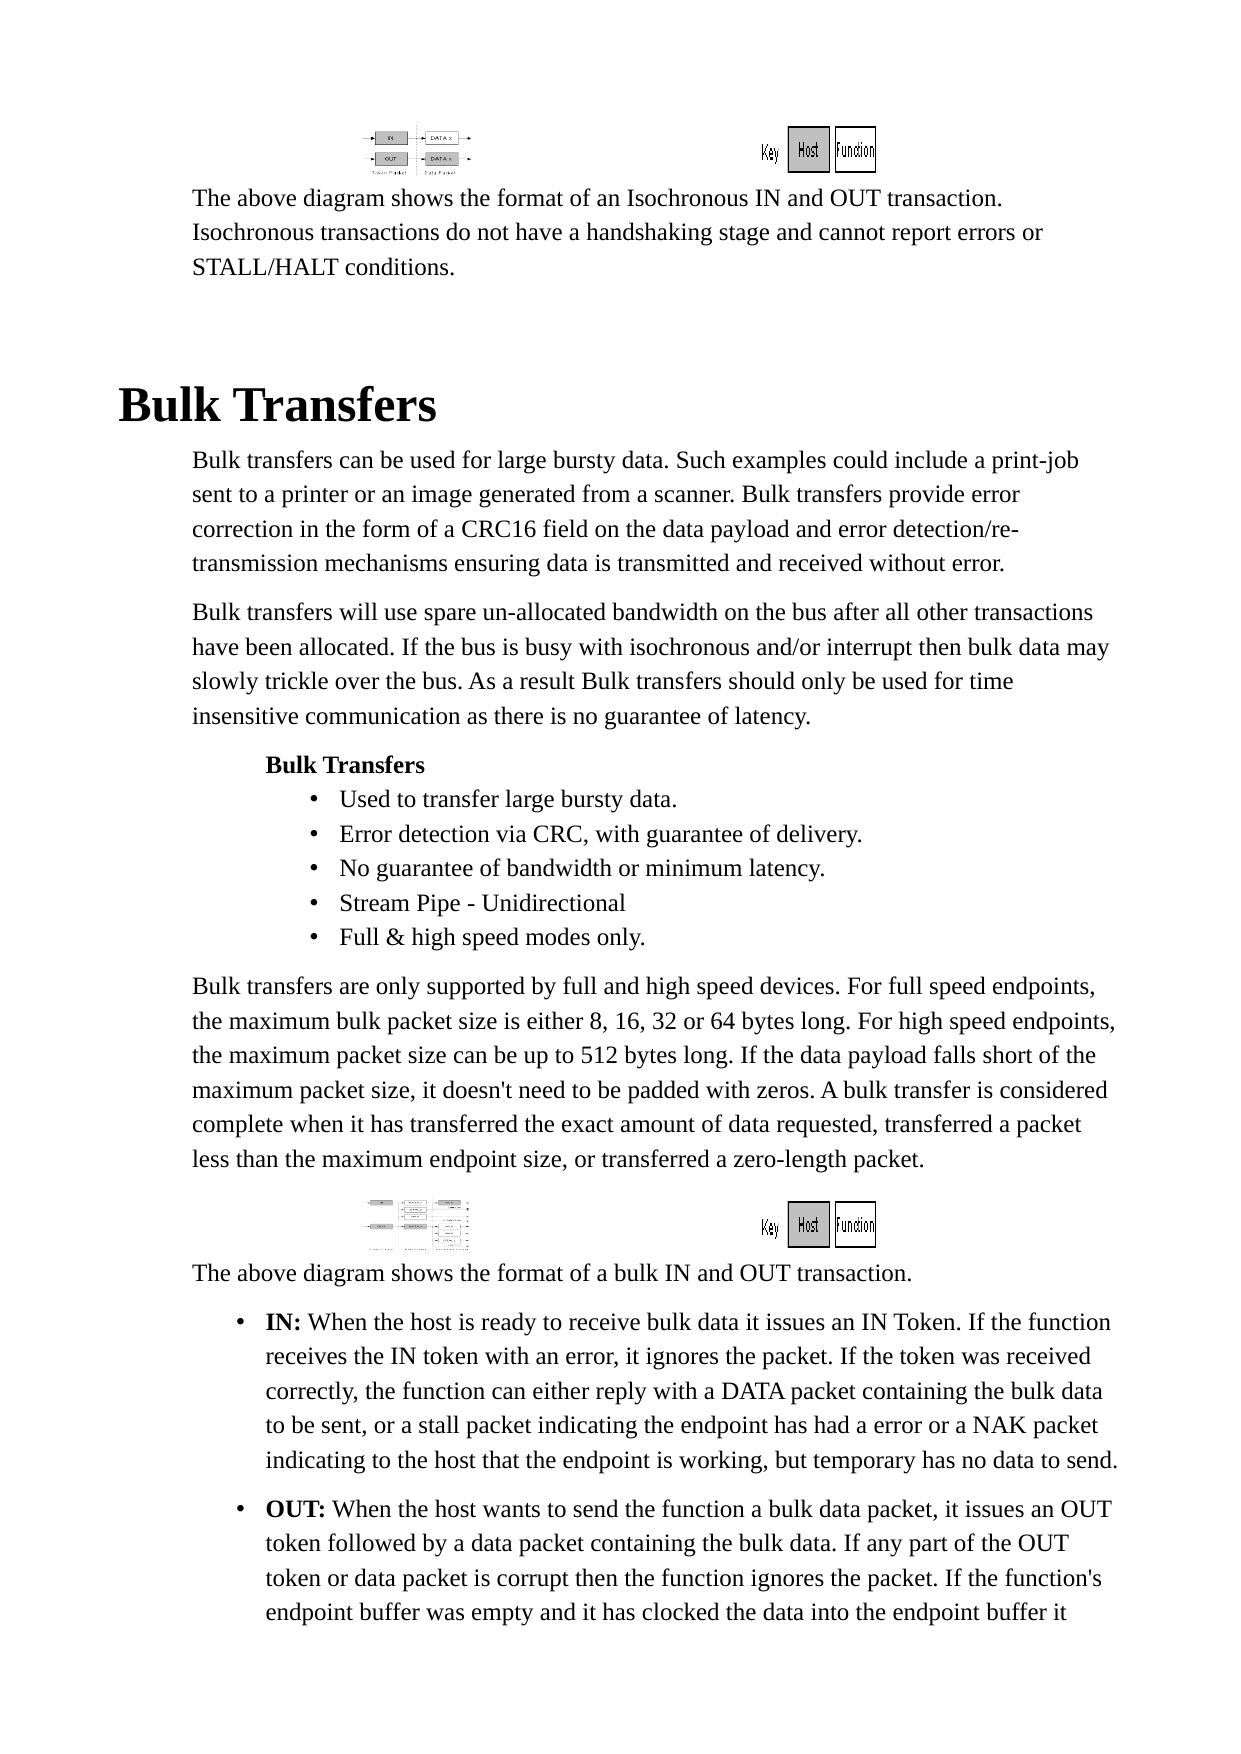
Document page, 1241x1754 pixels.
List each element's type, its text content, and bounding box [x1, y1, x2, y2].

picture [759, 121, 878, 180]
list The above diagram shows the format of an Isochronous IN and OUT transaction. Isochronous transactions do not have a handshaking stage and cannot report errors or STALL/HALT conditions. [162, 183, 1122, 281]
list Error detection via CRC, with guarantee of delivery. [309, 819, 1122, 848]
list Bulk Transfers [236, 750, 1122, 779]
table_header [615, 118, 1022, 183]
table_header [219, 1193, 615, 1258]
list IN: When the host is ready to receive bulk data it issues an IN Token. If the function receives the IN token with an error, it ignores the packet. If the token was received correctly, the function can either reply with a DATA packet containing the bulk data to be sent, or a stall packet indicating the endpoint has had a error or a NAK packet indicating to the host that the endpoint is working, but temporary has no data to send. [236, 1307, 1122, 1473]
list Bulk transfers can be used for large bursty data. Such examples could include a print-job sent to a printer or an image generated from a scanner. Bulk transfers provide error correction in the form of a CRC16 field on the data payload and error detection/re-transmission mechanisms ensuring data is transmitted and received without error. [162, 445, 1122, 577]
list The above diagram shows the format of a bulk IN and OUT transaction. [162, 1258, 1122, 1286]
list Bulk transfers are only supported by full and high speed devices. For full speed endpoints, the maximum bulk packet size is either 8, 16, 32 or 64 bytes long. For high speed endpoints, the maximum packet size can be up to 512 bytes long. If the data payload falls short of the maximum packet size, it doesn't need to be padded with zeros. A bulk transfer is considered complete when it has transferred the exact amount of data requested, transferred a packet less than the maximum endpoint size, or transferred a zero-length packet. [162, 971, 1122, 1173]
table_header [615, 1193, 1022, 1258]
picture [759, 1195, 878, 1255]
list Stream Pipe - Unidirectional [309, 888, 1122, 917]
list OUT: When the host wants to send the function a bulk data packet, it issues an OUT token followed by a data packet containing the bulk data. If any part of the OUT token or data packet is corrupt then the function ignores the packet. If the function's endpoint buffer was empty and it has clocked the data into the endpoint buffer it [236, 1494, 1122, 1626]
picture [357, 1195, 476, 1255]
list Bulk transfers will use spare un-allocated bandwidth on the bus after all other transactions have been allocated. If the bus is busy with isochronous and/or interrupt then bulk data may slowly trickle over the bus. As a result Bulk transfers should only be used for time insensitive communication as there is no guarantee of latency. [162, 597, 1122, 730]
picture [357, 121, 476, 180]
table_header [219, 118, 615, 183]
list Full & high speed modes only. [309, 922, 1122, 951]
list No guarantee of bandwidth or minimum latency. [309, 853, 1122, 882]
list Used to transfer large bursty data. [309, 784, 1122, 813]
subtitle Bulk Transfers [118, 375, 1122, 432]
